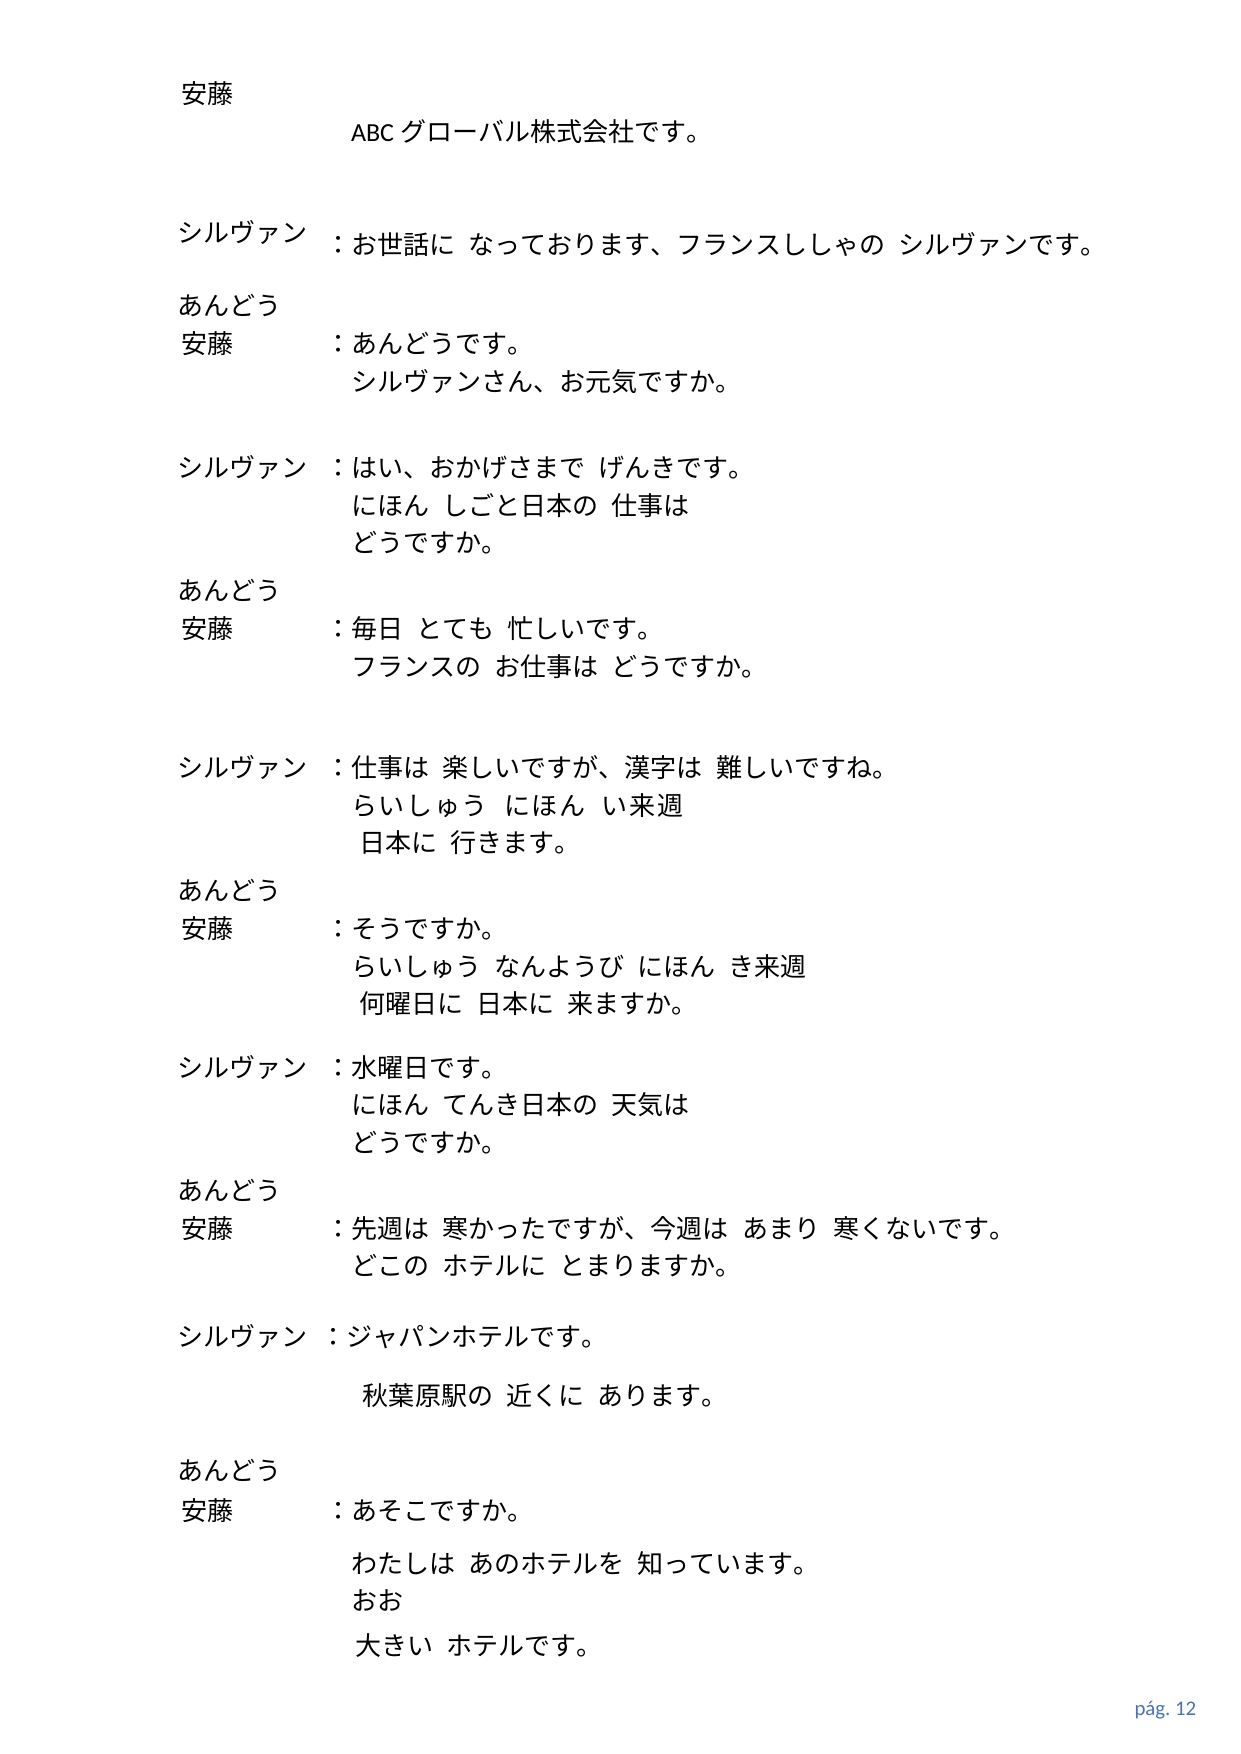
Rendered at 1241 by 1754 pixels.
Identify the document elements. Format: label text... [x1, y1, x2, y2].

table_cell ：あんどうです。 [325, 286, 1113, 361]
table_cell シルヴァン [178, 1031, 325, 1084]
table_cell あんどう安藤 [178, 1170, 325, 1246]
table_cell おお 大きい ホテルです。 [325, 1581, 1104, 1666]
table_cell ABC グローバル株式会社です。 [325, 111, 1113, 200]
table_cell にほん てんき日本の 天気は どうですか。 [325, 1085, 1113, 1170]
table_cell あんどう安藤 [178, 571, 325, 646]
table_cell シルヴァン [178, 732, 325, 785]
table_cell シルヴァン ：ジャパンホテルです。 秋葉原駅の 近くに あります。 [178, 1317, 1113, 1450]
table_cell シルヴァン [178, 200, 325, 286]
table_cell あんどう安藤 [178, 286, 325, 361]
table_cell ：はい、おかげさまで げんきです。 [325, 447, 1113, 485]
table_cell [178, 1246, 325, 1317]
table_cell [178, 1581, 325, 1666]
table_header 安藤 [178, 74, 325, 111]
table_cell ：水曜日です。 [325, 1031, 1113, 1084]
table_cell にほん しごと日本の 仕事は どうですか。 [325, 485, 1113, 571]
table_cell ：先週は 寒かったですが、今週は あまり 寒くないです。 [325, 1170, 1113, 1246]
table_cell どこの ホテルに とまりますか。 [325, 1246, 1113, 1317]
table_cell [178, 1085, 325, 1170]
table_cell あんどう安藤 [178, 870, 325, 946]
table_cell シルヴァンさん、お元気ですか。 [325, 361, 1113, 447]
table_cell フランスの お仕事は どうですか。 [325, 646, 1113, 732]
table_cell [178, 111, 325, 200]
table_cell わたしは あのホテルを 知っています。 [325, 1528, 1104, 1581]
table_cell ：お世話に なっております、フランスししゃの シルヴァンです。 [325, 200, 1113, 286]
table_cell [178, 946, 325, 1031]
table_cell [178, 646, 325, 732]
table_cell [178, 1528, 325, 1581]
table_cell [178, 785, 325, 870]
table_cell ：そうですか。 [325, 870, 1113, 946]
table_cell らいしゅう なんようび にほん き来週 何曜日に 日本に 来ますか。 [325, 946, 1113, 1031]
table_header 安藤 [178, 1490, 325, 1527]
text あんどう [177, 1450, 1196, 1488]
table_cell シルヴァン [178, 447, 325, 485]
table_cell [178, 361, 325, 447]
table_header ：あそこですか。 [325, 1490, 1104, 1527]
table_cell ：仕事は 楽しいですが、漢字は 難しいですね。 [325, 732, 1113, 785]
table_cell ：毎日 とても 忙しいです。 [325, 571, 1113, 646]
table_cell らいしゅう にほん い来週 日本に 行きます。 [325, 785, 1113, 870]
table_header [325, 74, 1113, 111]
table_cell [178, 485, 325, 571]
